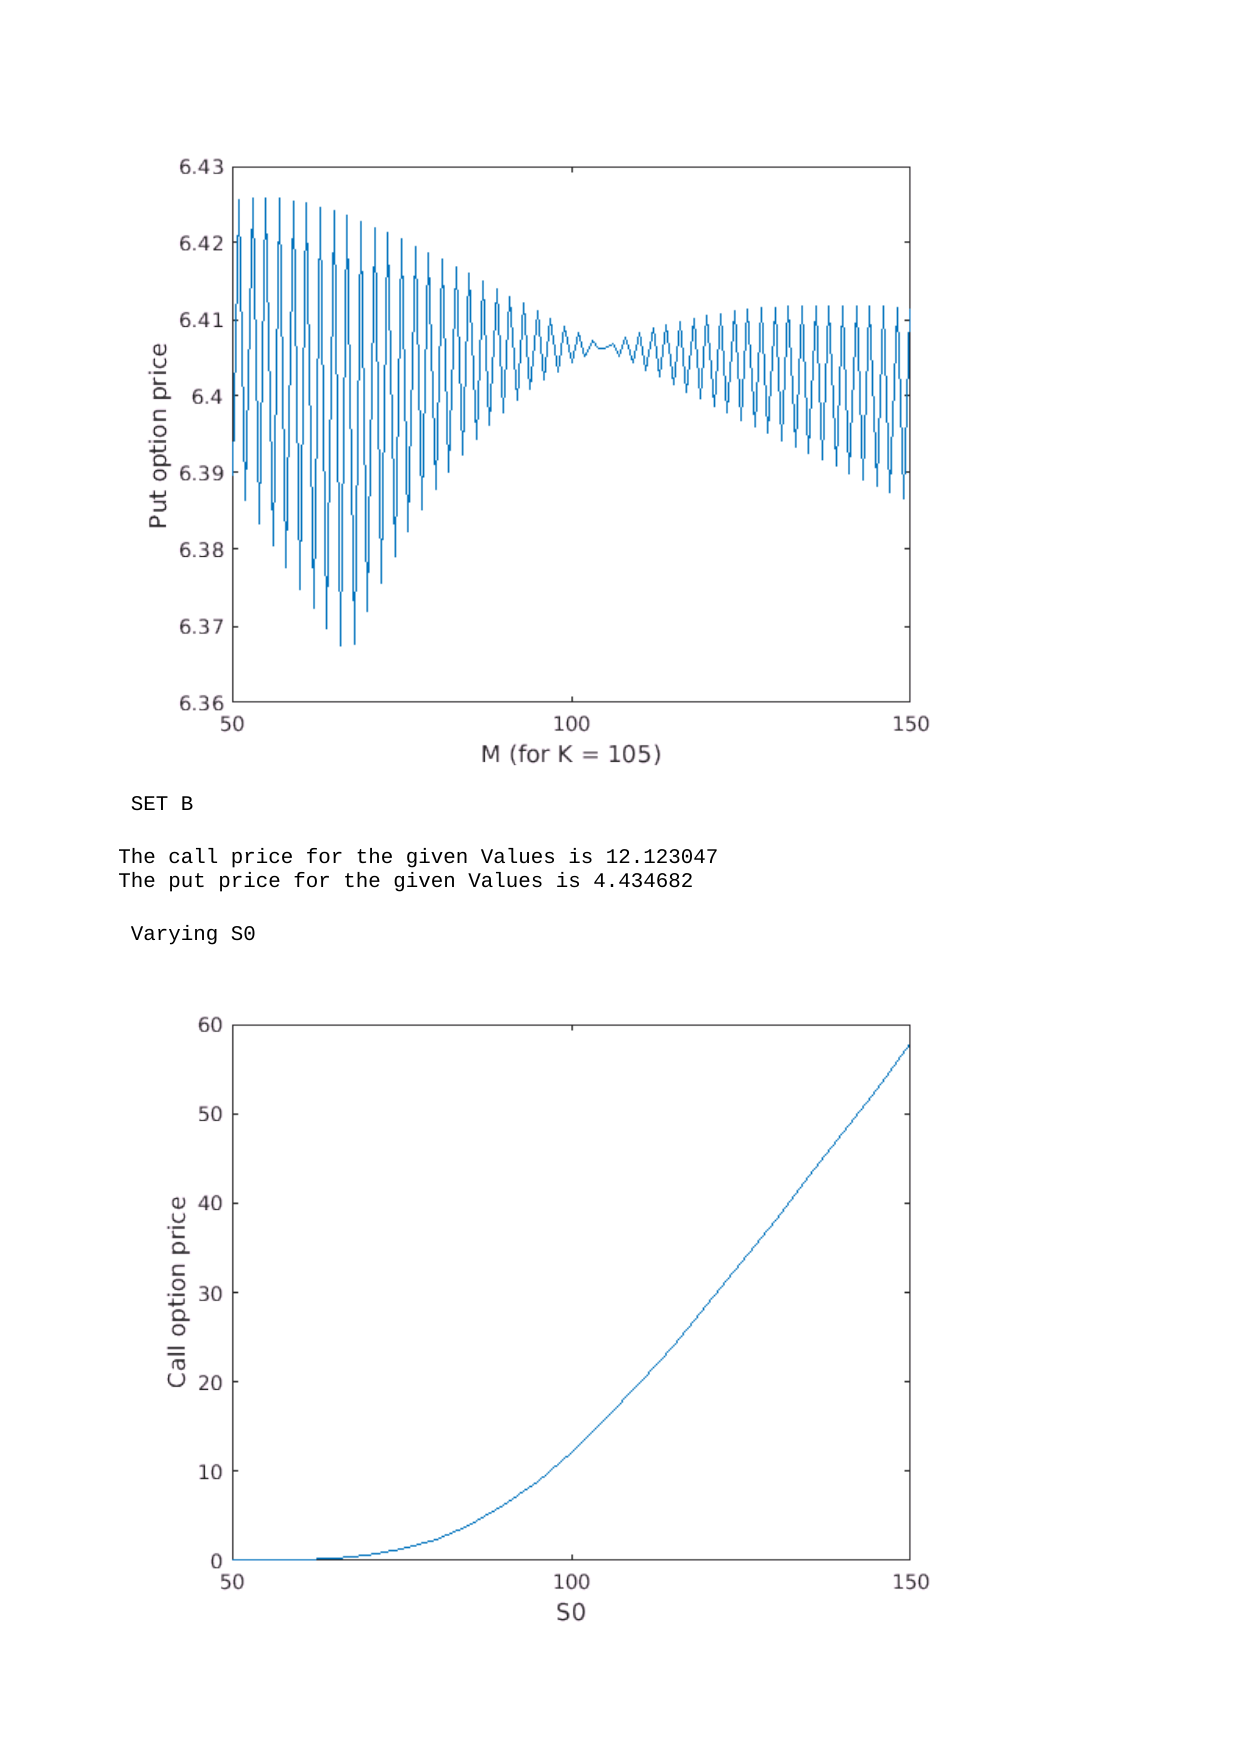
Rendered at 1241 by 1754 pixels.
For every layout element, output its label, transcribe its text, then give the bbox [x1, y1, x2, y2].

picture [118, 118, 994, 775]
text The call price for the given Values is 12.123047 [118, 846, 1122, 870]
text The put price for the given Values is 4.434682 [118, 870, 1122, 894]
text SET B [118, 793, 1122, 817]
text Varying S0 [118, 923, 1122, 947]
picture [118, 976, 994, 1633]
